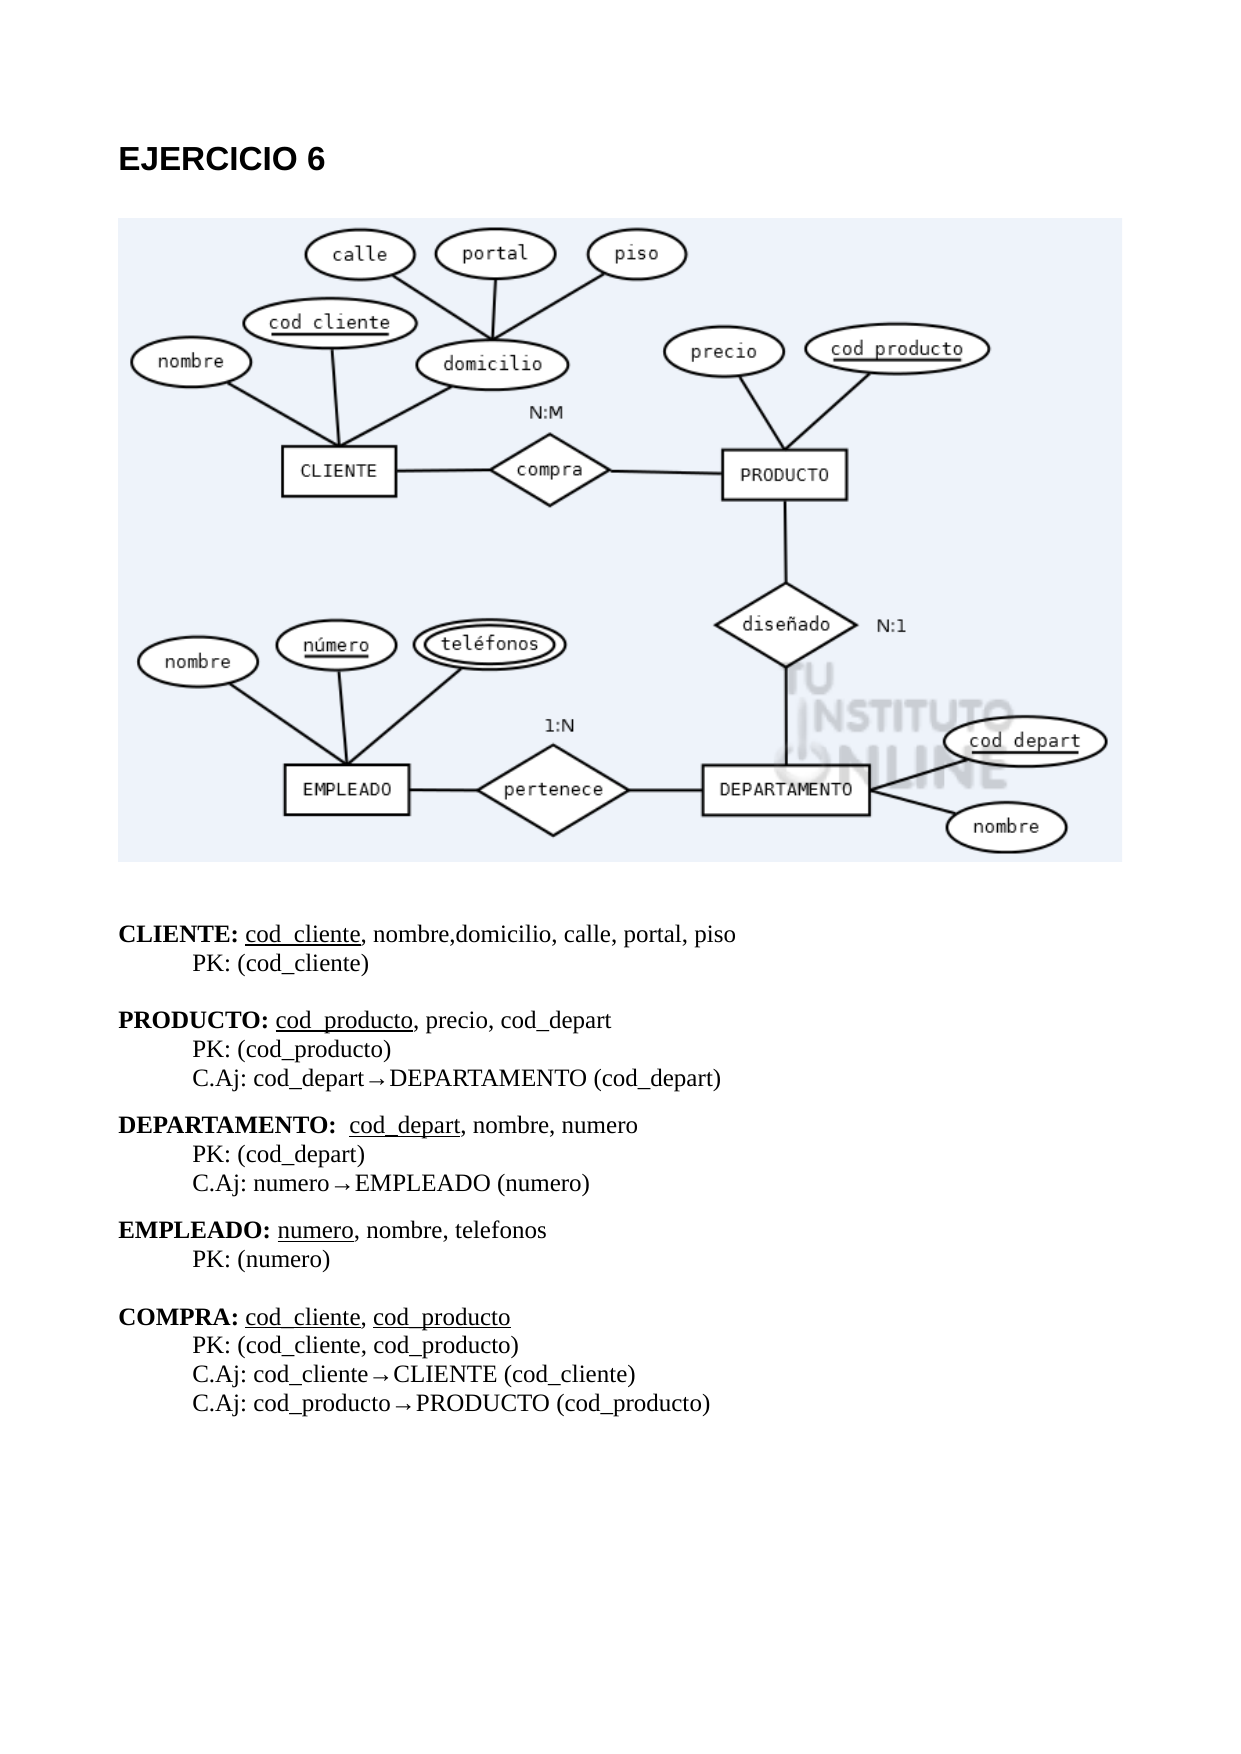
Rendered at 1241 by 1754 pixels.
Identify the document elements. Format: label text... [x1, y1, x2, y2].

picture [118, 218, 1123, 862]
text C.Aj: cod_cliente→CLIENTE (cod_cliente) [118, 1359, 1122, 1388]
subtitle EJERCICIO 6 [118, 139, 1122, 177]
text C.Aj: numero→EMPLEADO (numero) [118, 1168, 1122, 1197]
text CLIENTE: cod_cliente, nombre,domicilio, calle, portal, piso [118, 919, 1122, 948]
text C.Aj: cod_depart→DEPARTAMENTO (cod_depart) [118, 1063, 1122, 1092]
text C.Aj: cod_producto→PRODUCTO (cod_producto) [118, 1388, 1122, 1417]
text PK: (cod_depart) [118, 1139, 1122, 1168]
text DEPARTAMENTO: cod_depart, nombre, numero [118, 1111, 1122, 1139]
text PRODUCTO: cod_producto, precio, cod_depart [118, 1005, 1122, 1034]
text PK: (cod_producto) [118, 1034, 1122, 1063]
text COMPRA: cod_cliente, cod_producto [118, 1302, 1122, 1331]
text EMPLEADO: numero, nombre, telefonos [118, 1216, 1122, 1244]
text PK: (numero) [118, 1244, 1122, 1273]
text PK: (cod_cliente) [118, 948, 1122, 977]
text PK: (cod_cliente, cod_producto) [118, 1331, 1122, 1359]
